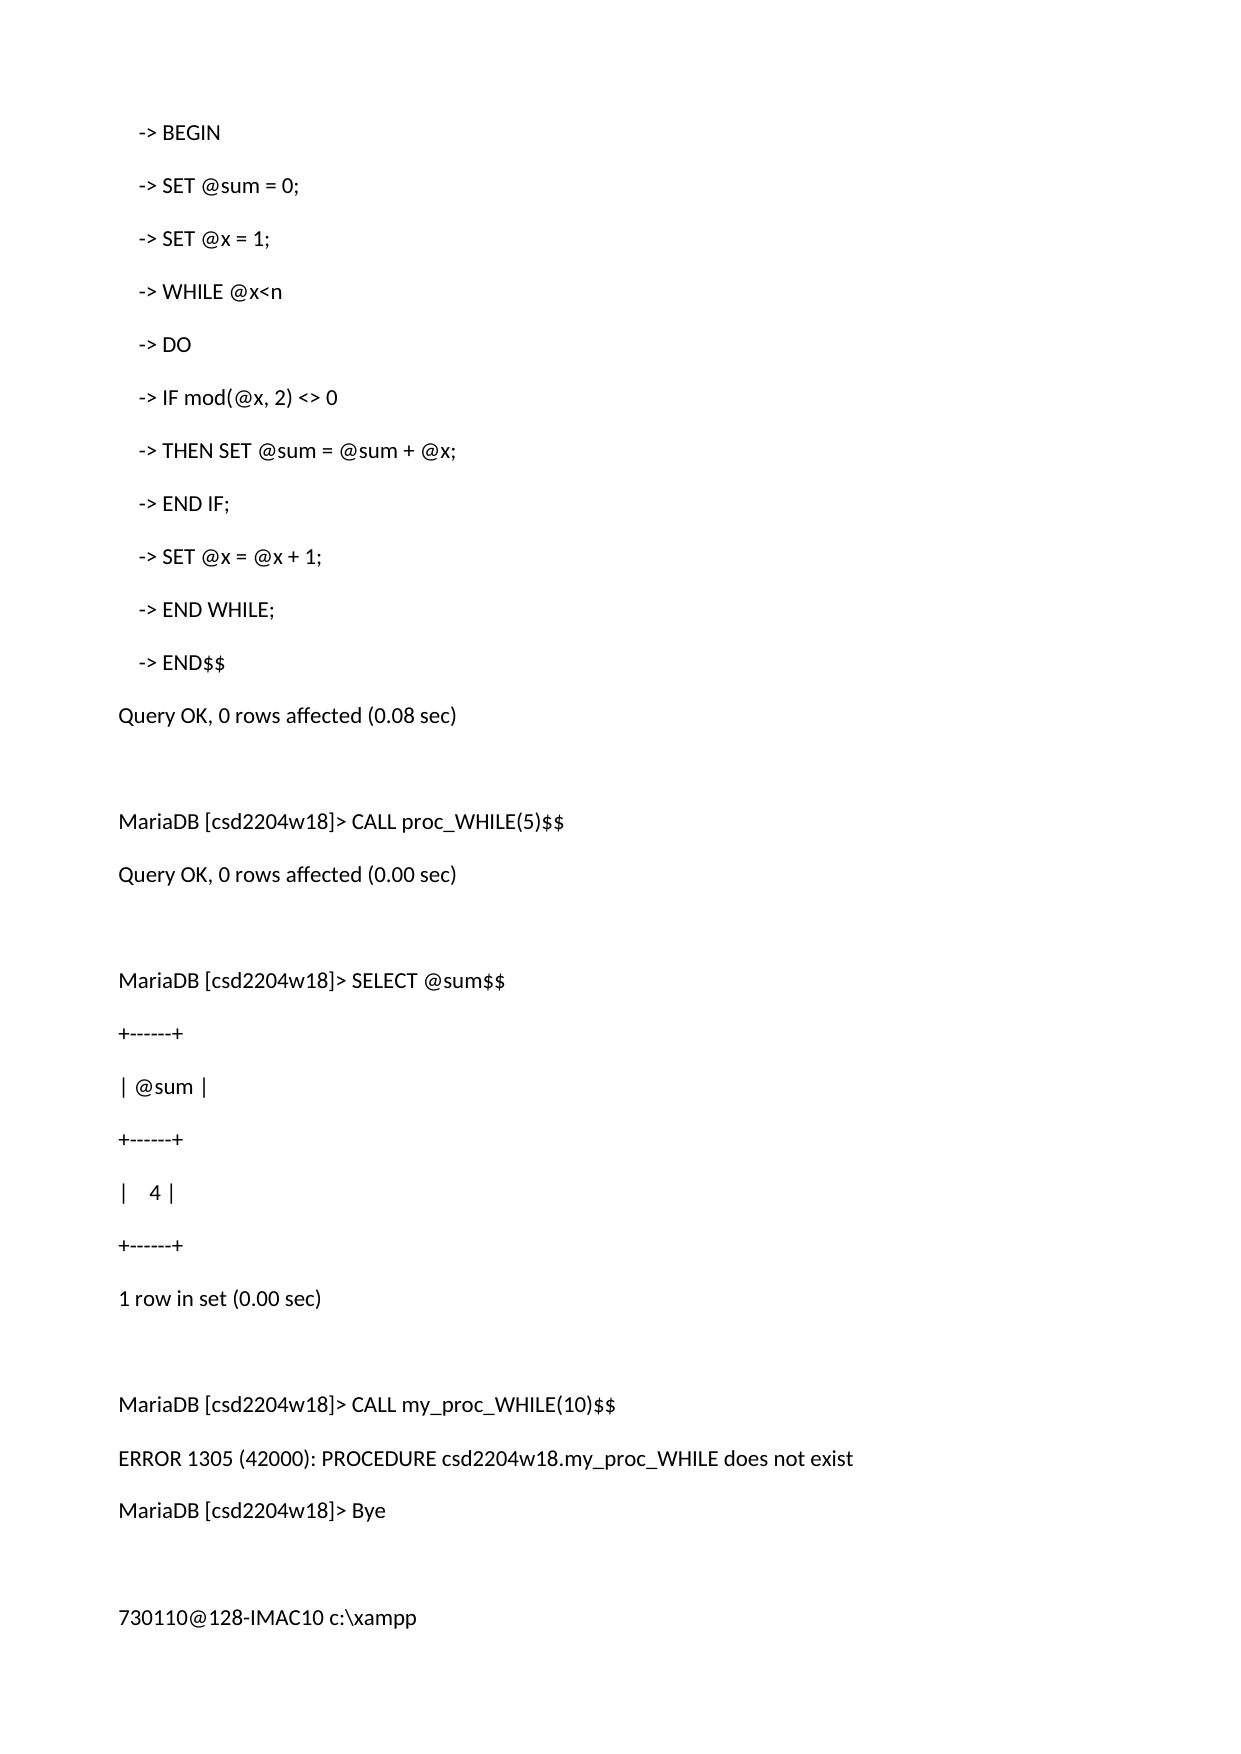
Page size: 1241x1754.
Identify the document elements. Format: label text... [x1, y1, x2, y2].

text Query OK, 0 rows affected (0.00 sec) [118, 860, 1122, 888]
text -> END IF; [118, 489, 1122, 517]
text -> END WHILE; [118, 595, 1122, 623]
text MariaDB [csd2204w18]> SELECT @sum$$ [118, 966, 1122, 994]
text MariaDB [csd2204w18]> Bye [118, 1497, 1122, 1525]
text -> END$$ [118, 648, 1122, 676]
text ERROR 1305 (42000): PROCEDURE csd2204w18.my_proc_WHILE does not exist [118, 1444, 1122, 1472]
text 1 row in set (0.00 sec) [118, 1284, 1122, 1313]
text -> BEGIN [118, 118, 1122, 146]
text -> SET @x = 1; [118, 224, 1122, 252]
text +------+ [118, 1126, 1122, 1153]
text Query OK, 0 rows affected (0.08 sec) [118, 701, 1122, 729]
text MariaDB [csd2204w18]> CALL my_proc_WHILE(10)$$ [118, 1391, 1122, 1419]
text -> WHILE @x<n [118, 277, 1122, 305]
text -> SET @x = @x + 1; [118, 542, 1122, 570]
text | @sum | [118, 1072, 1122, 1101]
text 730110@128-IMAC10 c:\xampp [118, 1603, 1122, 1631]
text MariaDB [csd2204w18]> CALL proc_WHILE(5)$$ [118, 807, 1122, 835]
text -> SET @sum = 0; [118, 171, 1122, 199]
text -> IF mod(@x, 2) <> 0 [118, 383, 1122, 411]
text -> DO [118, 330, 1122, 358]
text +------+ [118, 1019, 1122, 1047]
text +------+ [118, 1232, 1122, 1259]
text | 4 | [118, 1178, 1122, 1207]
text -> THEN SET @sum = @sum + @x; [118, 436, 1122, 464]
